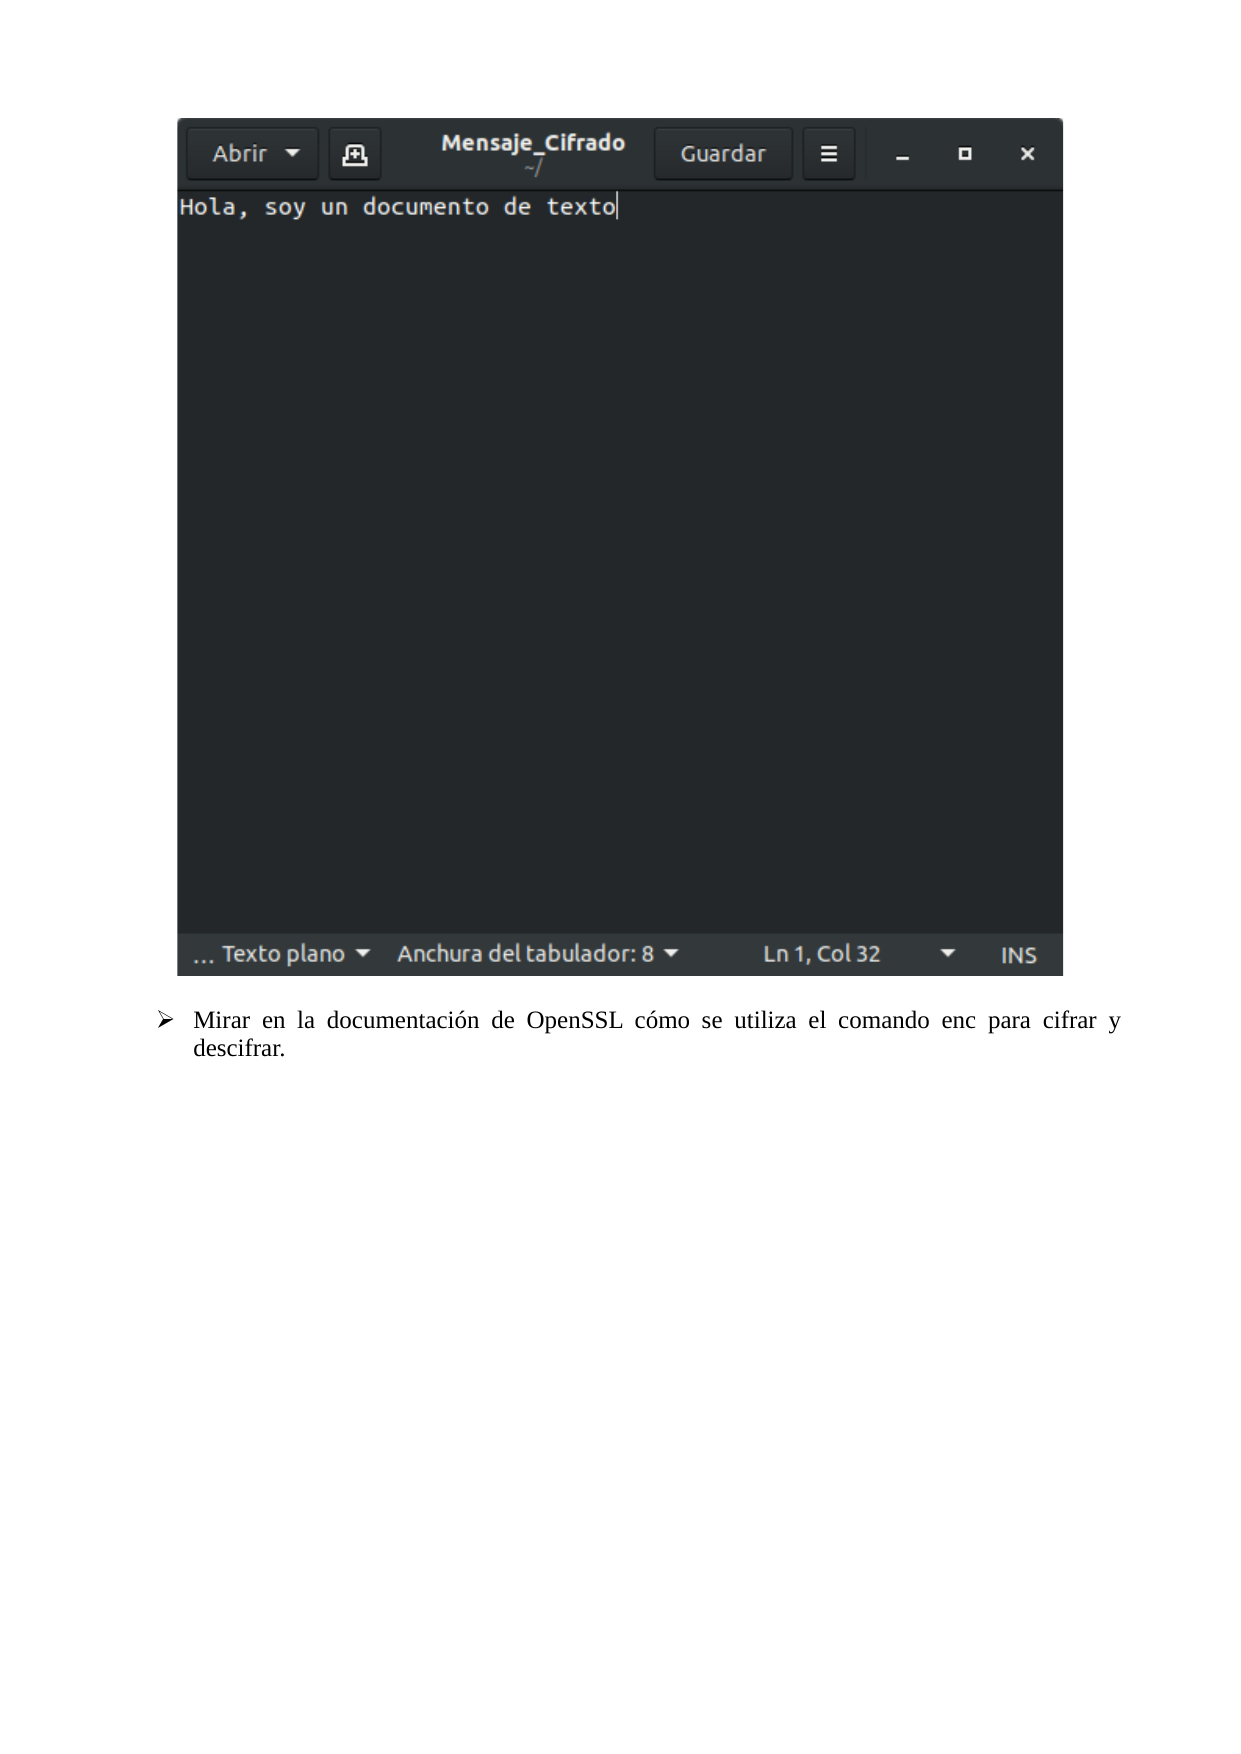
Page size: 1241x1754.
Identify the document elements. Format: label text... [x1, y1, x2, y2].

picture [177, 118, 1064, 976]
list Mirar en la documentación de OpenSSL cómo se utiliza el comando enc para cifrar y descifrar. [156, 1005, 1122, 1062]
